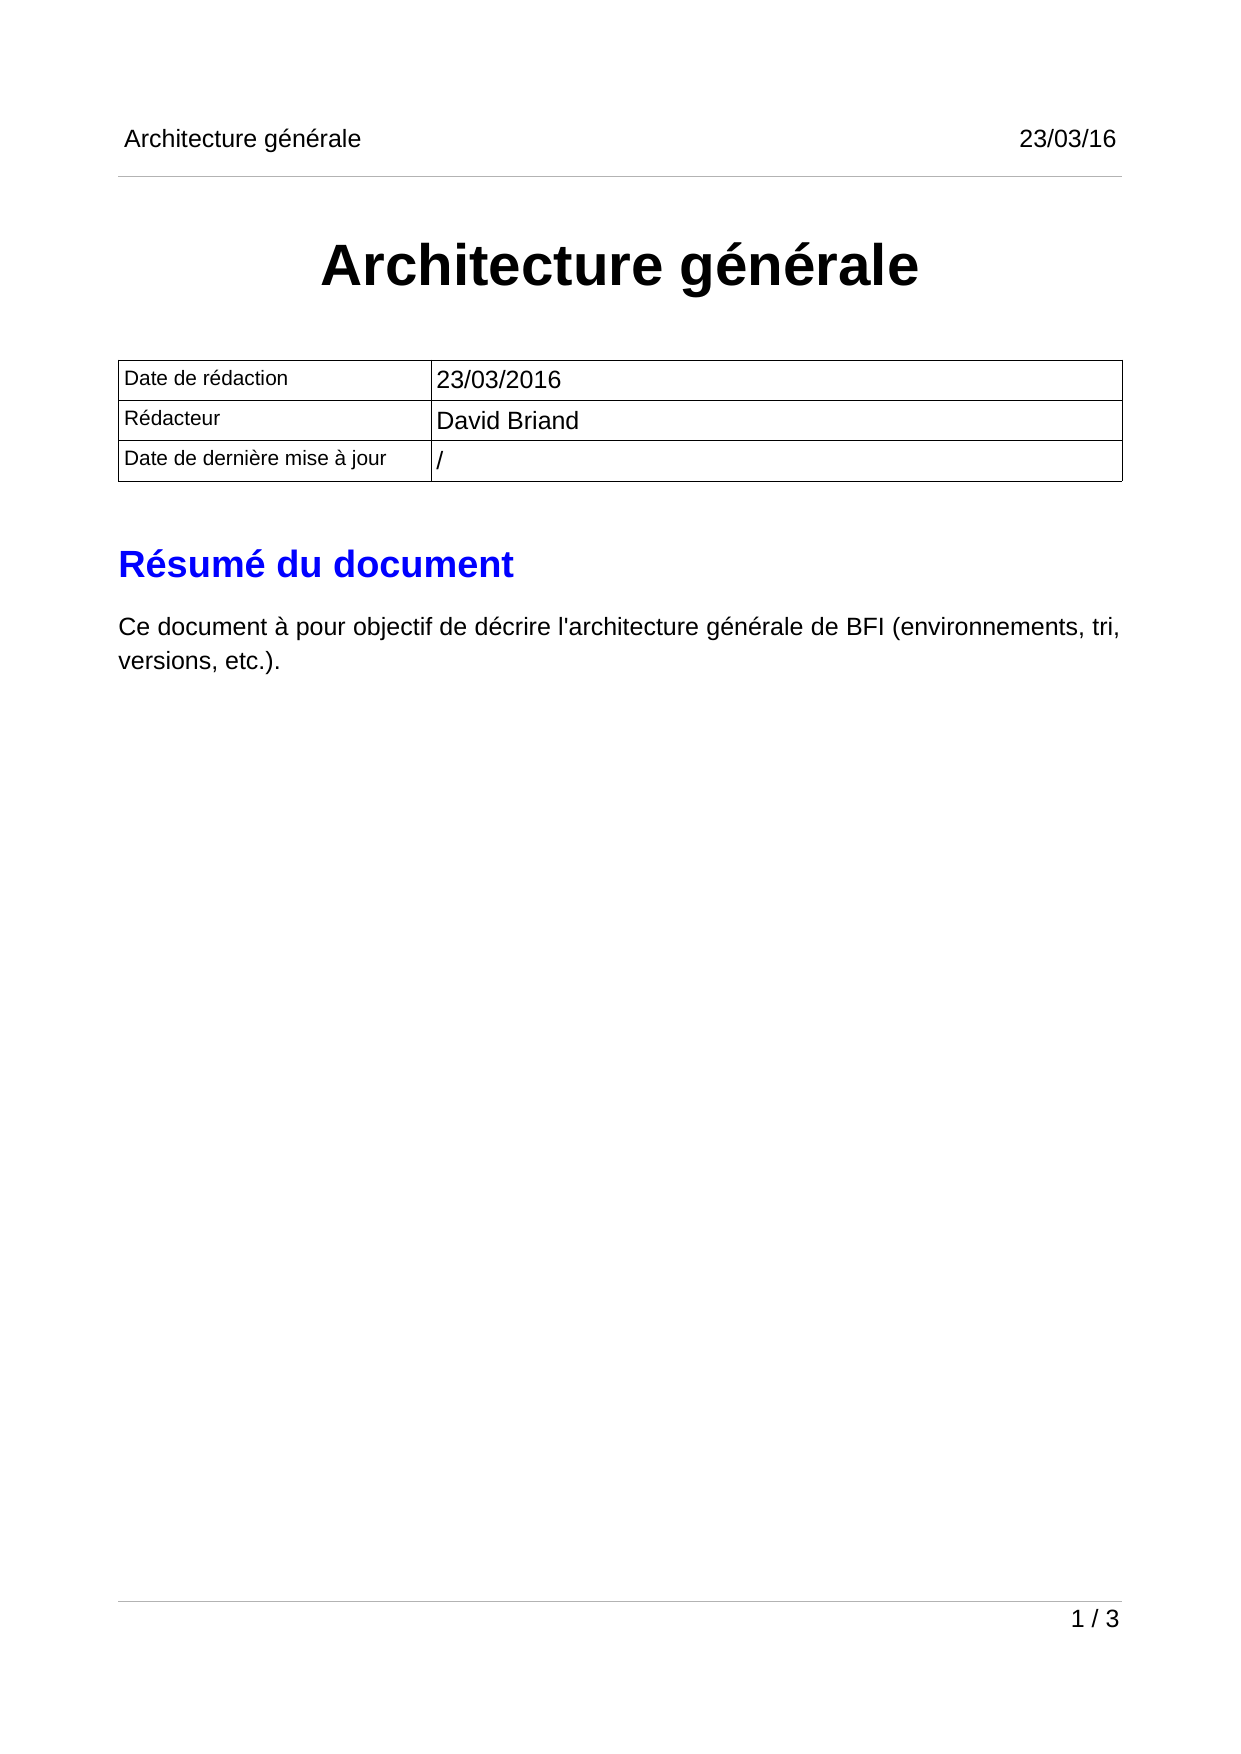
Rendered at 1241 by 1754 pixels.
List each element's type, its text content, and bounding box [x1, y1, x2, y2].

text Ce document à pour objectif de décrire l'architecture générale de BFI (environnements, tri, versions, etc.). [118, 612, 1122, 675]
table_cell Date de dernière mise à jour [119, 441, 431, 481]
title Architecture générale [118, 231, 1122, 298]
table_cell / [432, 441, 1122, 481]
table_header Date de rédaction [119, 361, 431, 400]
table_header 23/03/2016 [432, 361, 1122, 400]
table_cell Rédacteur [119, 401, 431, 440]
subtitle Résumé du document [118, 541, 1122, 585]
table_cell David Briand [432, 401, 1122, 440]
